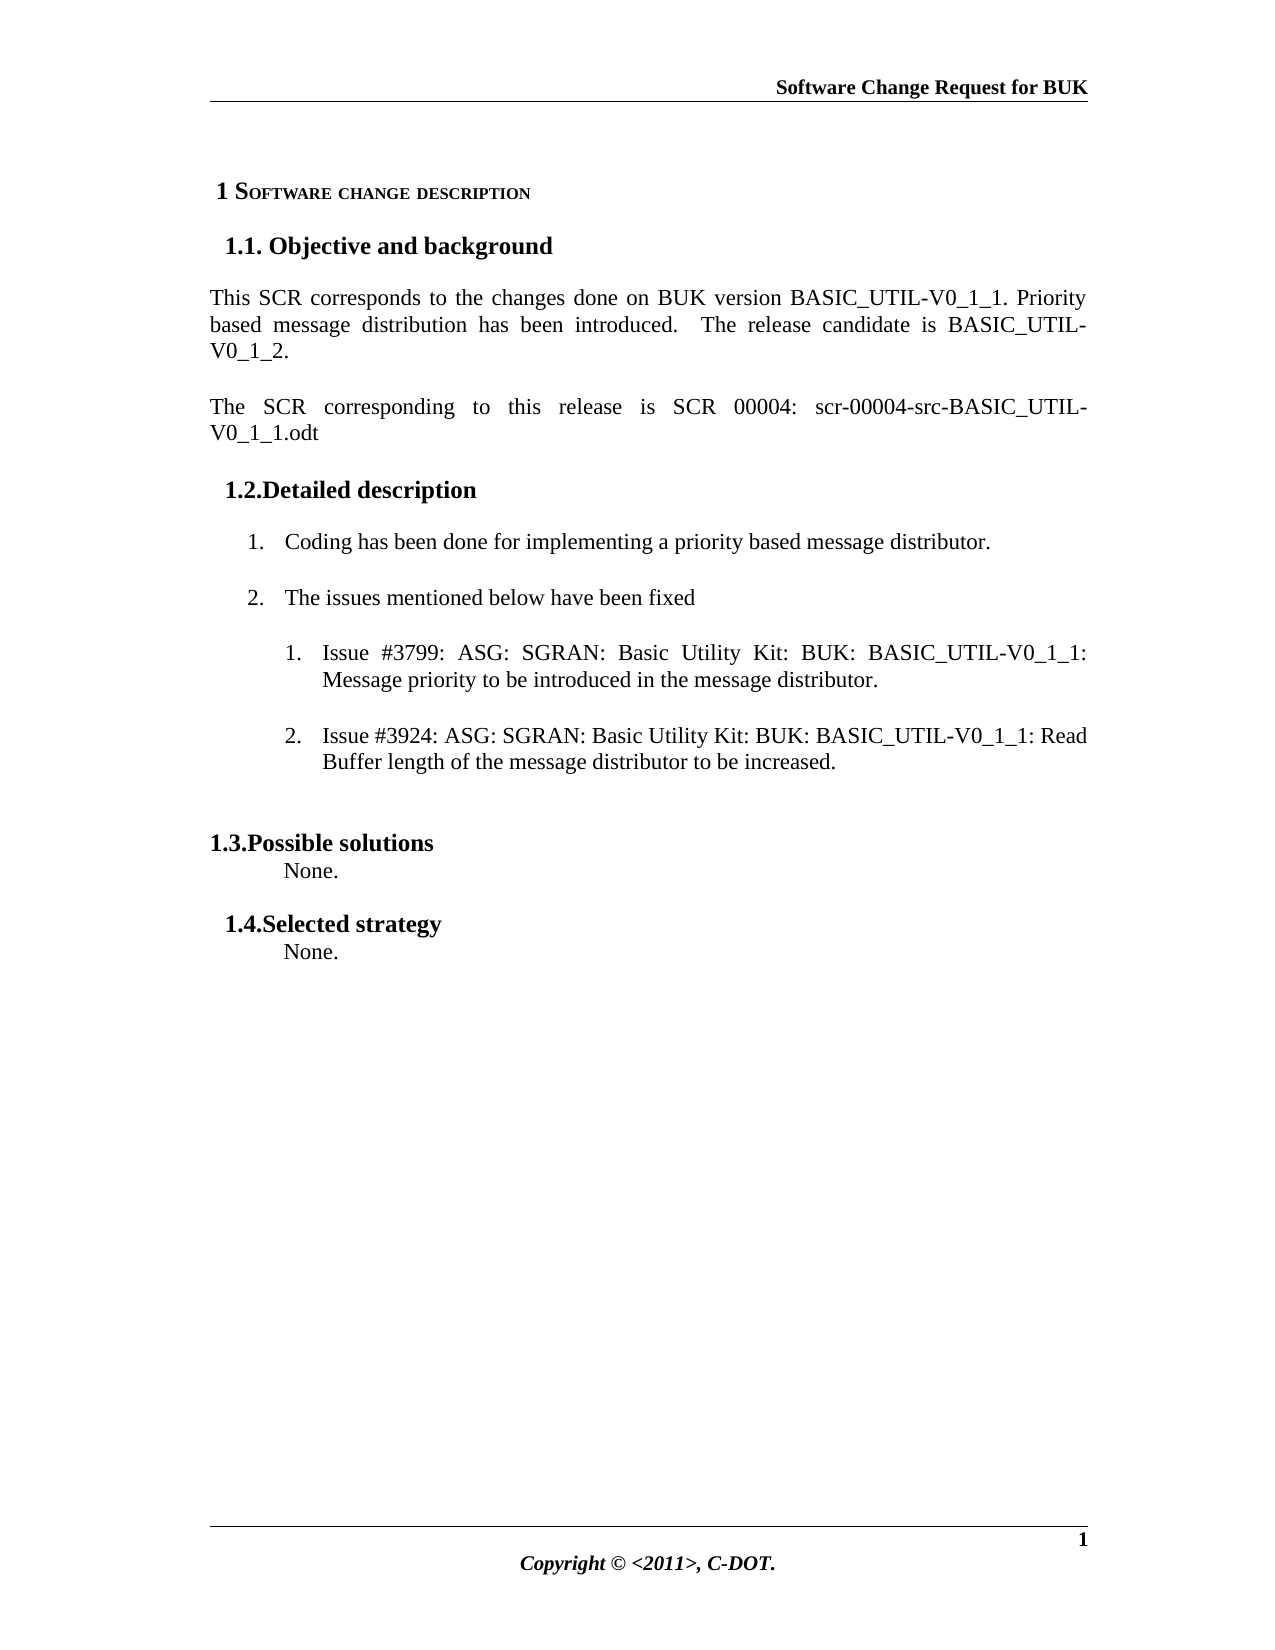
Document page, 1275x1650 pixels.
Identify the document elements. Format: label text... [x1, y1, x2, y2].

subtitle Software change description [209, 176, 1088, 205]
subtitle Selected strategy [224, 909, 1088, 938]
subtitle Detailed description [224, 475, 1088, 504]
text This SCR corresponds to the changes done on BUK version BASIC_UTIL-V0_1_1. Priority based message distribution has been introduced. The release candidate is BASIC_UTIL-V0_1_2. [209, 284, 1088, 363]
subtitle Possible solutions [209, 828, 1088, 857]
text The SCR corresponding to this release is SCR 00004: scr-00004-src-BASIC_UTIL-V0_1_1.odt [209, 393, 1088, 446]
list Issue #3799: ASG: SGRAN: Basic Utility Kit: BUK: BASIC_UTIL-V0_1_1: Message priority to be introduced in the message distributor. [284, 639, 1088, 692]
list Issue #3924: ASG: SGRAN: Basic Utility Kit: BUK: BASIC_UTIL-V0_1_1: Read Buffer length of the message distributor to be increased. [284, 722, 1088, 774]
text None. [209, 938, 1088, 964]
text None. [209, 857, 1088, 883]
subtitle Objective and background [224, 231, 1088, 260]
list Coding has been done for implementing a priority based message distributor. [247, 528, 1088, 554]
list The issues mentioned below have been fixed [247, 584, 1088, 610]
